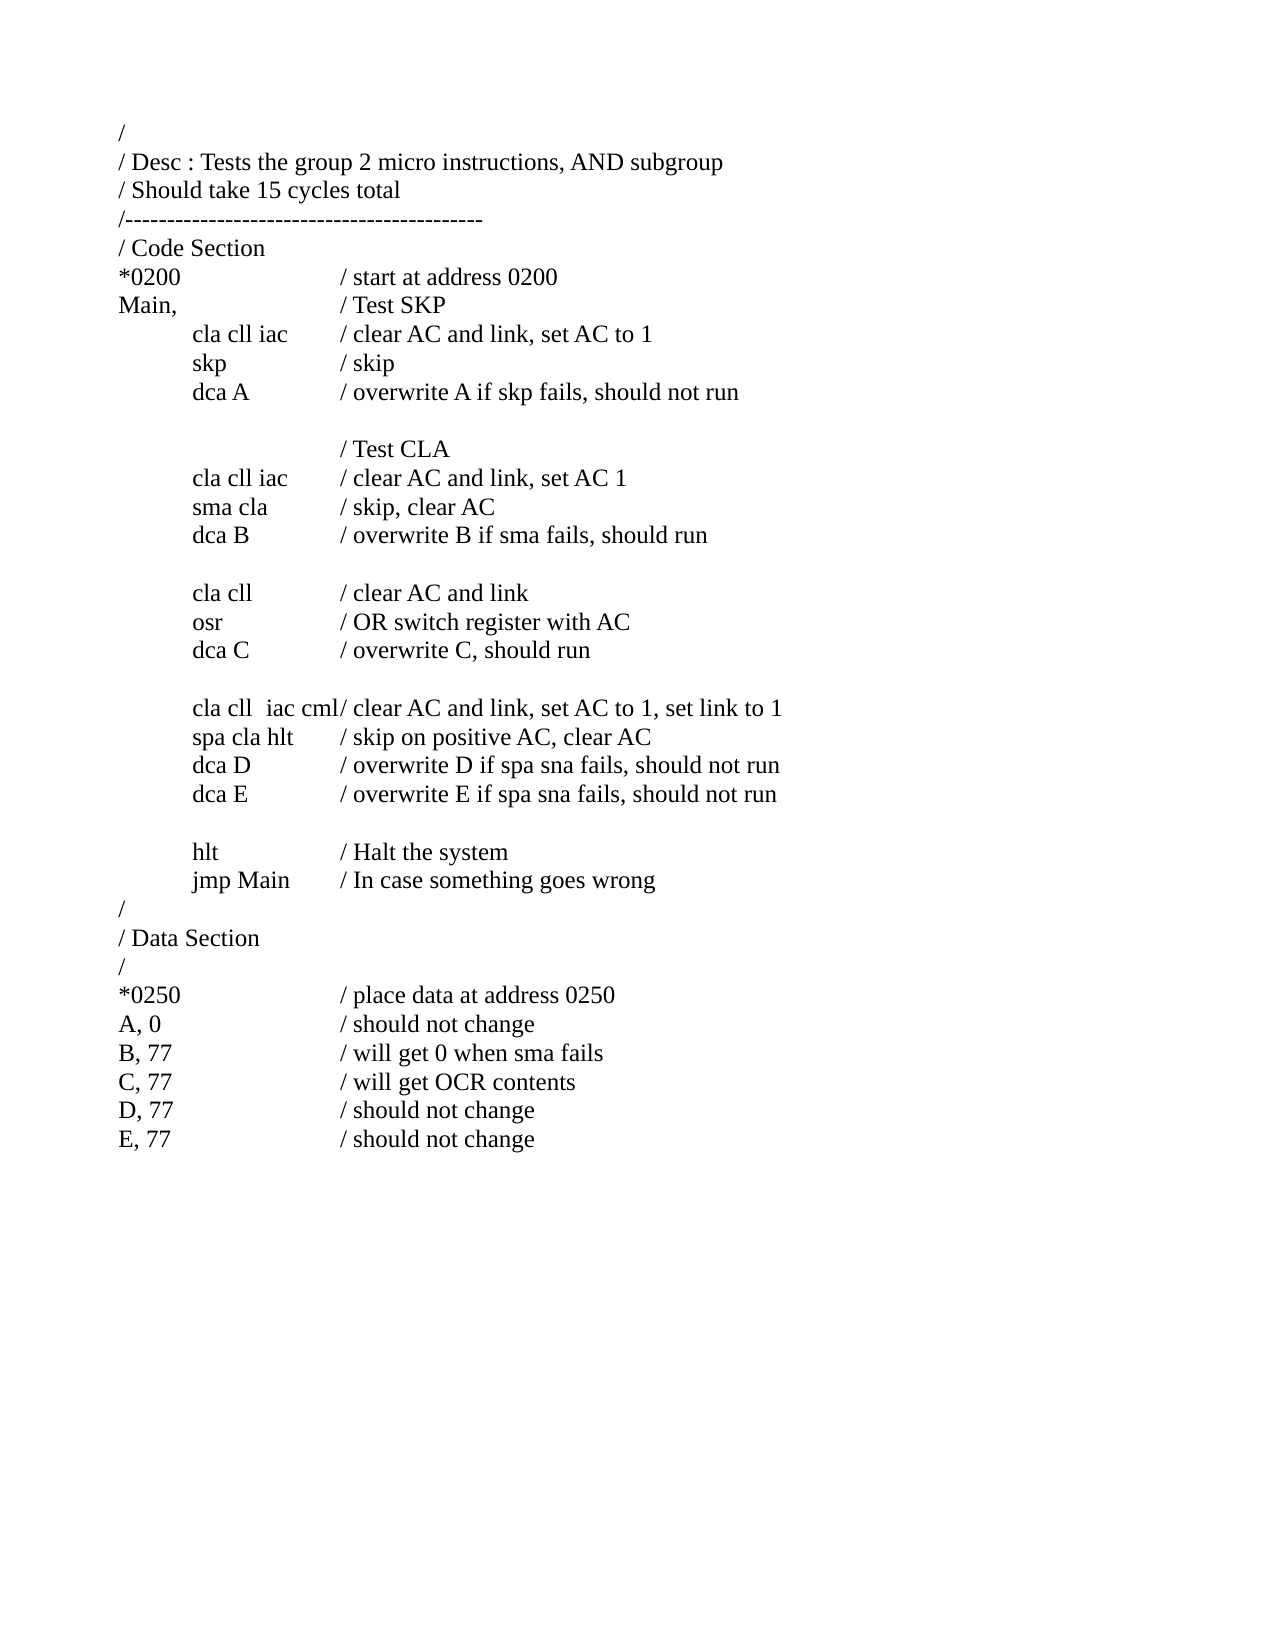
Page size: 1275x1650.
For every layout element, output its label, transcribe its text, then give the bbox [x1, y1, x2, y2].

text cla cll / clear AC and link [118, 578, 1157, 607]
text / Code Section [118, 233, 1157, 262]
text *0250 / place data at address 0250 [118, 981, 1157, 1009]
text spa cla hlt / skip on positive AC, clear AC [118, 722, 1157, 751]
text B, 77 / will get 0 when sma fails [118, 1038, 1157, 1067]
text *0200 / start at address 0200 [118, 262, 1157, 291]
text hlt / Halt the system [118, 837, 1157, 866]
text jmp Main / In case something goes wrong [118, 866, 1157, 894]
text C, 77 / will get OCR contents [118, 1067, 1157, 1096]
text / [118, 118, 1157, 147]
text A, 0 / should not change [118, 1009, 1157, 1038]
text dca C / overwrite C, should run [118, 636, 1157, 664]
text / [118, 952, 1157, 981]
text cla cll iac / clear AC and link, set AC 1 [118, 463, 1157, 492]
text cla cll iac cml / clear AC and link, set AC to 1, set link to 1 [118, 693, 1157, 722]
text / Test CLA [118, 434, 1157, 463]
text /------------------------------------------- [118, 204, 1157, 233]
text dca B / overwrite B if sma fails, should run [118, 521, 1157, 549]
text / Should take 15 cycles total [118, 176, 1157, 204]
text cla cll iac / clear AC and link, set AC to 1 [118, 319, 1157, 348]
text / Data Section [118, 923, 1157, 952]
text skp / skip [118, 348, 1157, 377]
text dca A / overwrite A if skp fails, should not run [118, 377, 1157, 406]
text E, 77 / should not change [118, 1124, 1157, 1153]
text dca E / overwrite E if spa sna fails, should not run [118, 779, 1157, 808]
text / [118, 894, 1157, 923]
text Main, / Test SKP [118, 291, 1157, 319]
text osr / OR switch register with AC [118, 607, 1157, 636]
text dca D / overwrite D if spa sna fails, should not run [118, 751, 1157, 779]
text / Desc : Tests the group 2 micro instructions, AND subgroup [118, 147, 1157, 176]
text sma cla / skip, clear AC [118, 492, 1157, 521]
text D, 77 / should not change [118, 1096, 1157, 1124]
